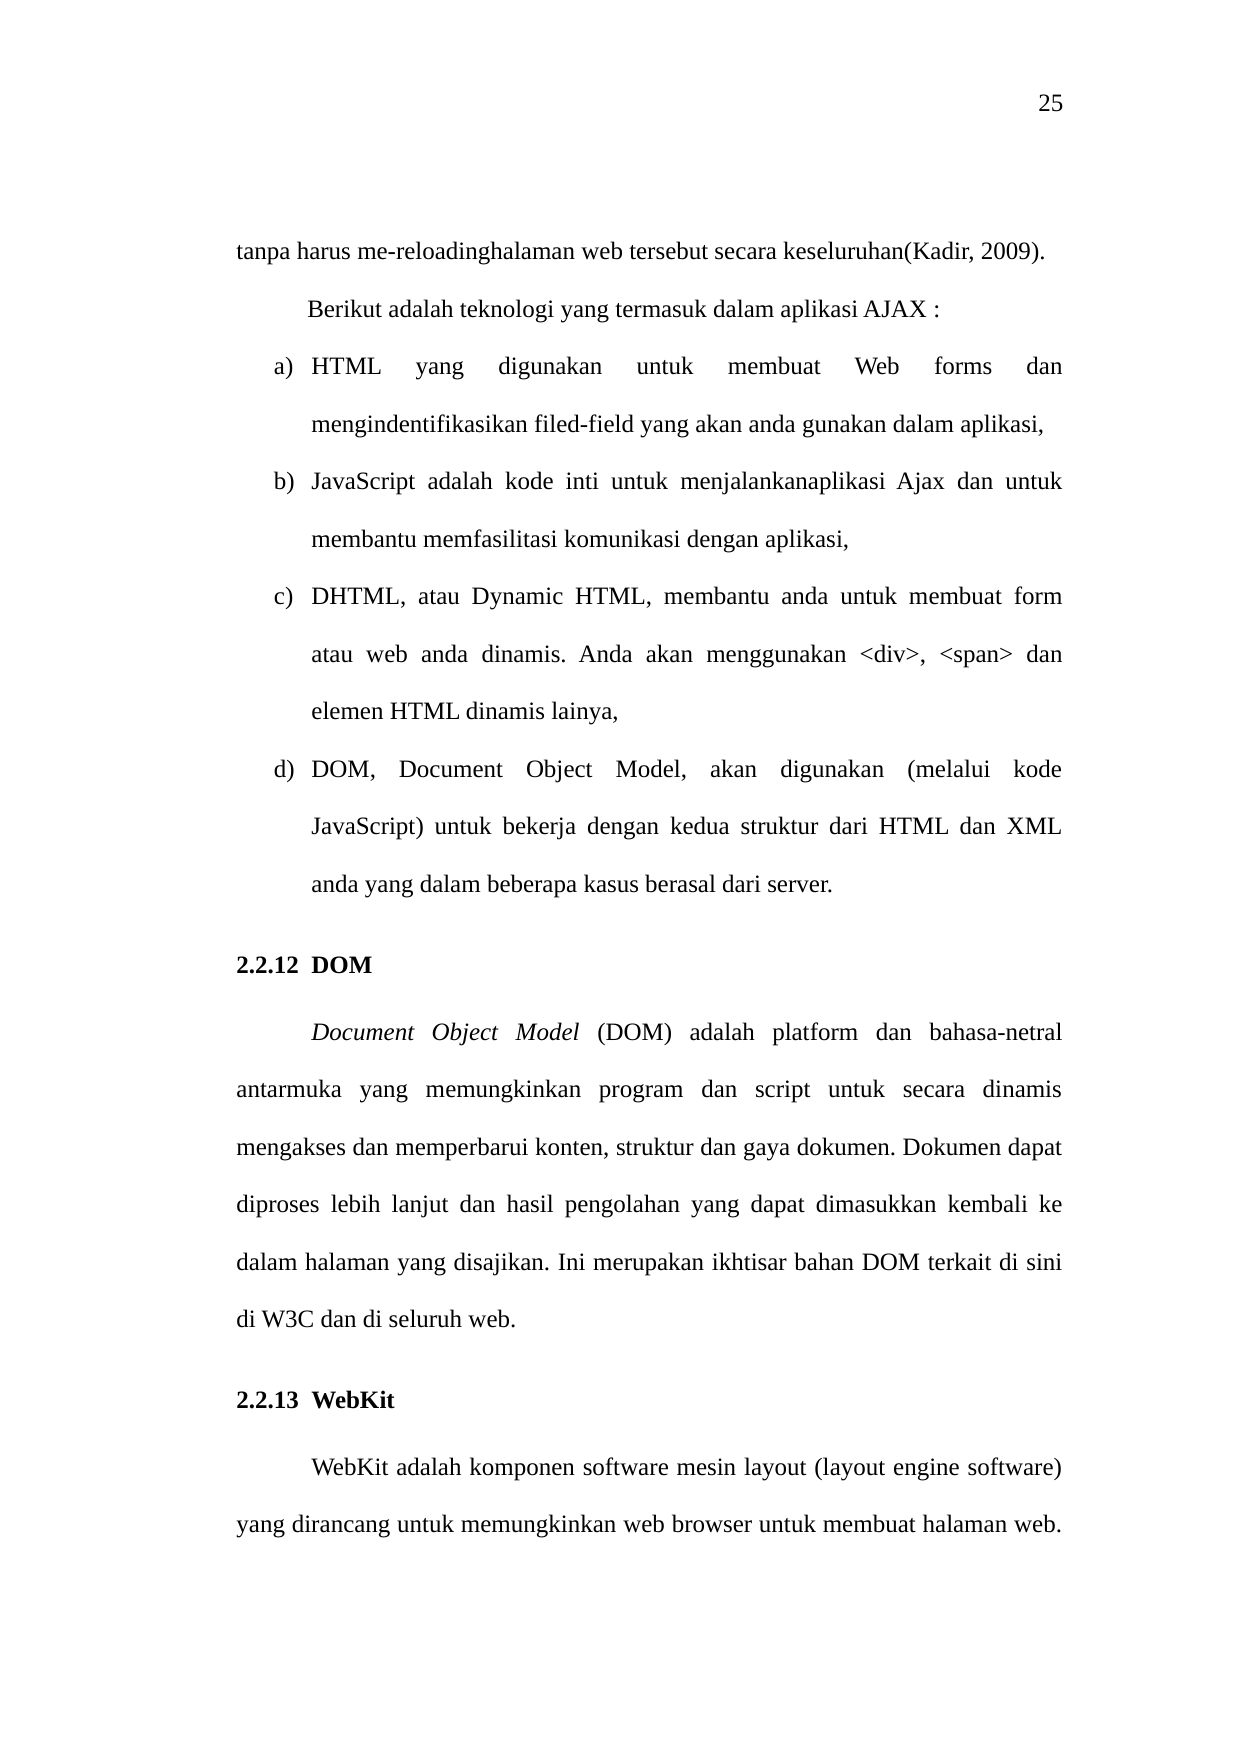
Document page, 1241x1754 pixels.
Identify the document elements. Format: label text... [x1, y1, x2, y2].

subtitle DOM [236, 950, 1063, 978]
text Document Object Model (DOM) adalah platform dan bahasa-netral antarmuka yang memungkinkan program dan script untuk secara dinamis mengakses dan memperbarui konten, struktur dan gaya dokumen. Dokumen dapat diproses lebih lanjut dan hasil pengolahan yang dapat dimasukkan kembali ke dalam halaman yang disajikan. Ini merupakan ikhtisar bahan DOM terkait di sini di W3C dan di seluruh web. [236, 1017, 1063, 1333]
text tanpa harus me-reloadinghalaman web tersebut secara keseluruhan(Kadir, 2009). [236, 236, 1063, 265]
text Berikut adalah teknologi yang termasuk dalam aplikasi AJAX : [236, 294, 1063, 322]
list JavaScript adalah kode inti untuk menjalankanaplikasi Ajax dan untuk membantu memfasilitasi komunikasi dengan aplikasi, [274, 466, 1063, 552]
text WebKit adalah komponen software mesin layout (layout engine software) yang dirancang untuk memungkinkan web browser untuk membuat halaman web. [236, 1452, 1063, 1538]
list DHTML, atau Dynamic HTML, membantu anda untuk membuat form atau web anda dinamis. Anda akan menggunakan <div>, <span> dan elemen HTML dinamis lainya, [274, 581, 1063, 725]
subtitle WebKit [236, 1385, 1063, 1414]
list DOM, Document Object Model, akan digunakan (melalui kode JavaScript) untuk bekerja dengan kedua struktur dari HTML dan XML anda yang dalam beberapa kasus berasal dari server. [274, 754, 1063, 897]
list HTML yang digunakan untuk membuat Web forms dan mengindentifikasikan filed-field yang akan anda gunakan dalam aplikasi, [274, 351, 1063, 437]
